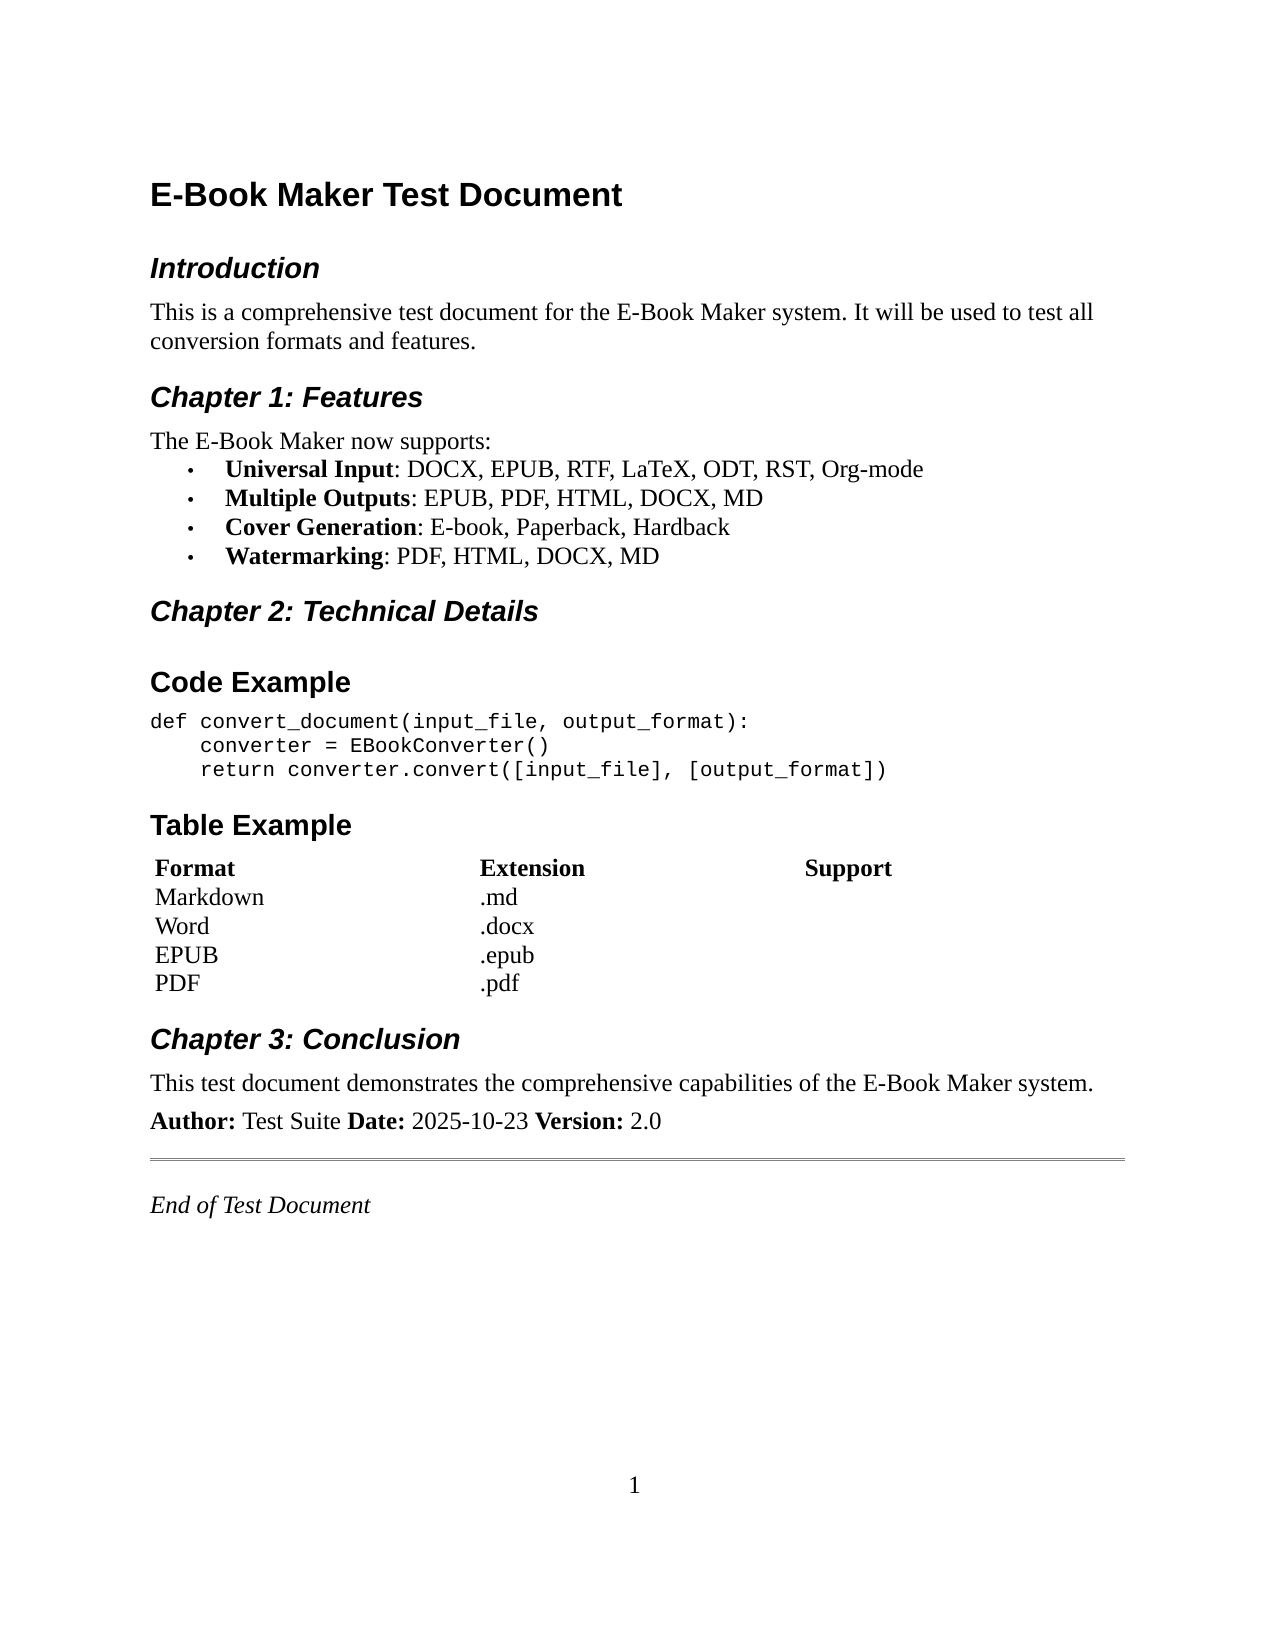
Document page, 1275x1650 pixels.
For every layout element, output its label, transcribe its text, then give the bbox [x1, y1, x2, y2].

table_header Extension [475, 854, 800, 882]
subtitle Chapter 1: Features [150, 380, 1125, 413]
table_cell Word [150, 911, 475, 940]
subtitle E-Book Maker Test Document [150, 175, 1125, 214]
subtitle Table Example [150, 807, 1125, 841]
list Multiple Outputs: EPUB, PDF, HTML, DOCX, MD [187, 483, 1125, 512]
table_cell PDF [150, 969, 475, 997]
table_cell .docx [475, 911, 800, 940]
text The E-Book Maker now supports: [150, 426, 1125, 454]
table_cell EPUB [150, 940, 475, 968]
text End of Test Document [150, 1190, 1125, 1219]
table_cell .pdf [475, 969, 800, 997]
table_cell .md [475, 882, 800, 911]
table_cell ✅ [800, 969, 1125, 997]
text converter = EBookConverter() [150, 735, 1125, 759]
subtitle Chapter 3: Conclusion [150, 1022, 1125, 1056]
table_header Format [150, 854, 475, 882]
text return converter.convert([input_file], [output_format]) [150, 759, 1125, 782]
text Author: Test Suite Date: 2025-10-23 Version: 2.0 [150, 1106, 1125, 1135]
text This test document demonstrates the comprehensive capabilities of the E-Book Maker system. [150, 1068, 1125, 1097]
list Universal Input: DOCX, EPUB, RTF, LaTeX, ODT, RST, Org-mode [187, 454, 1125, 483]
table_cell .epub [475, 940, 800, 968]
subtitle Introduction [150, 251, 1125, 285]
table_cell ✅ [800, 940, 1125, 968]
table_cell ✅ [800, 882, 1125, 911]
list Cover Generation: E-book, Paperback, Hardback [187, 512, 1125, 541]
table_cell Markdown [150, 882, 475, 911]
subtitle Chapter 2: Technical Details [150, 594, 1125, 628]
list Watermarking: PDF, HTML, DOCX, MD [187, 541, 1125, 569]
subtitle Code Example [150, 666, 1125, 699]
table_header Support [800, 854, 1125, 882]
table_cell ✅ [800, 911, 1125, 940]
text def convert_document(input_file, output_format): [150, 712, 1125, 735]
text This is a comprehensive test document for the E-Book Maker system. It will be used to test all conversion formats and features. [150, 297, 1125, 355]
